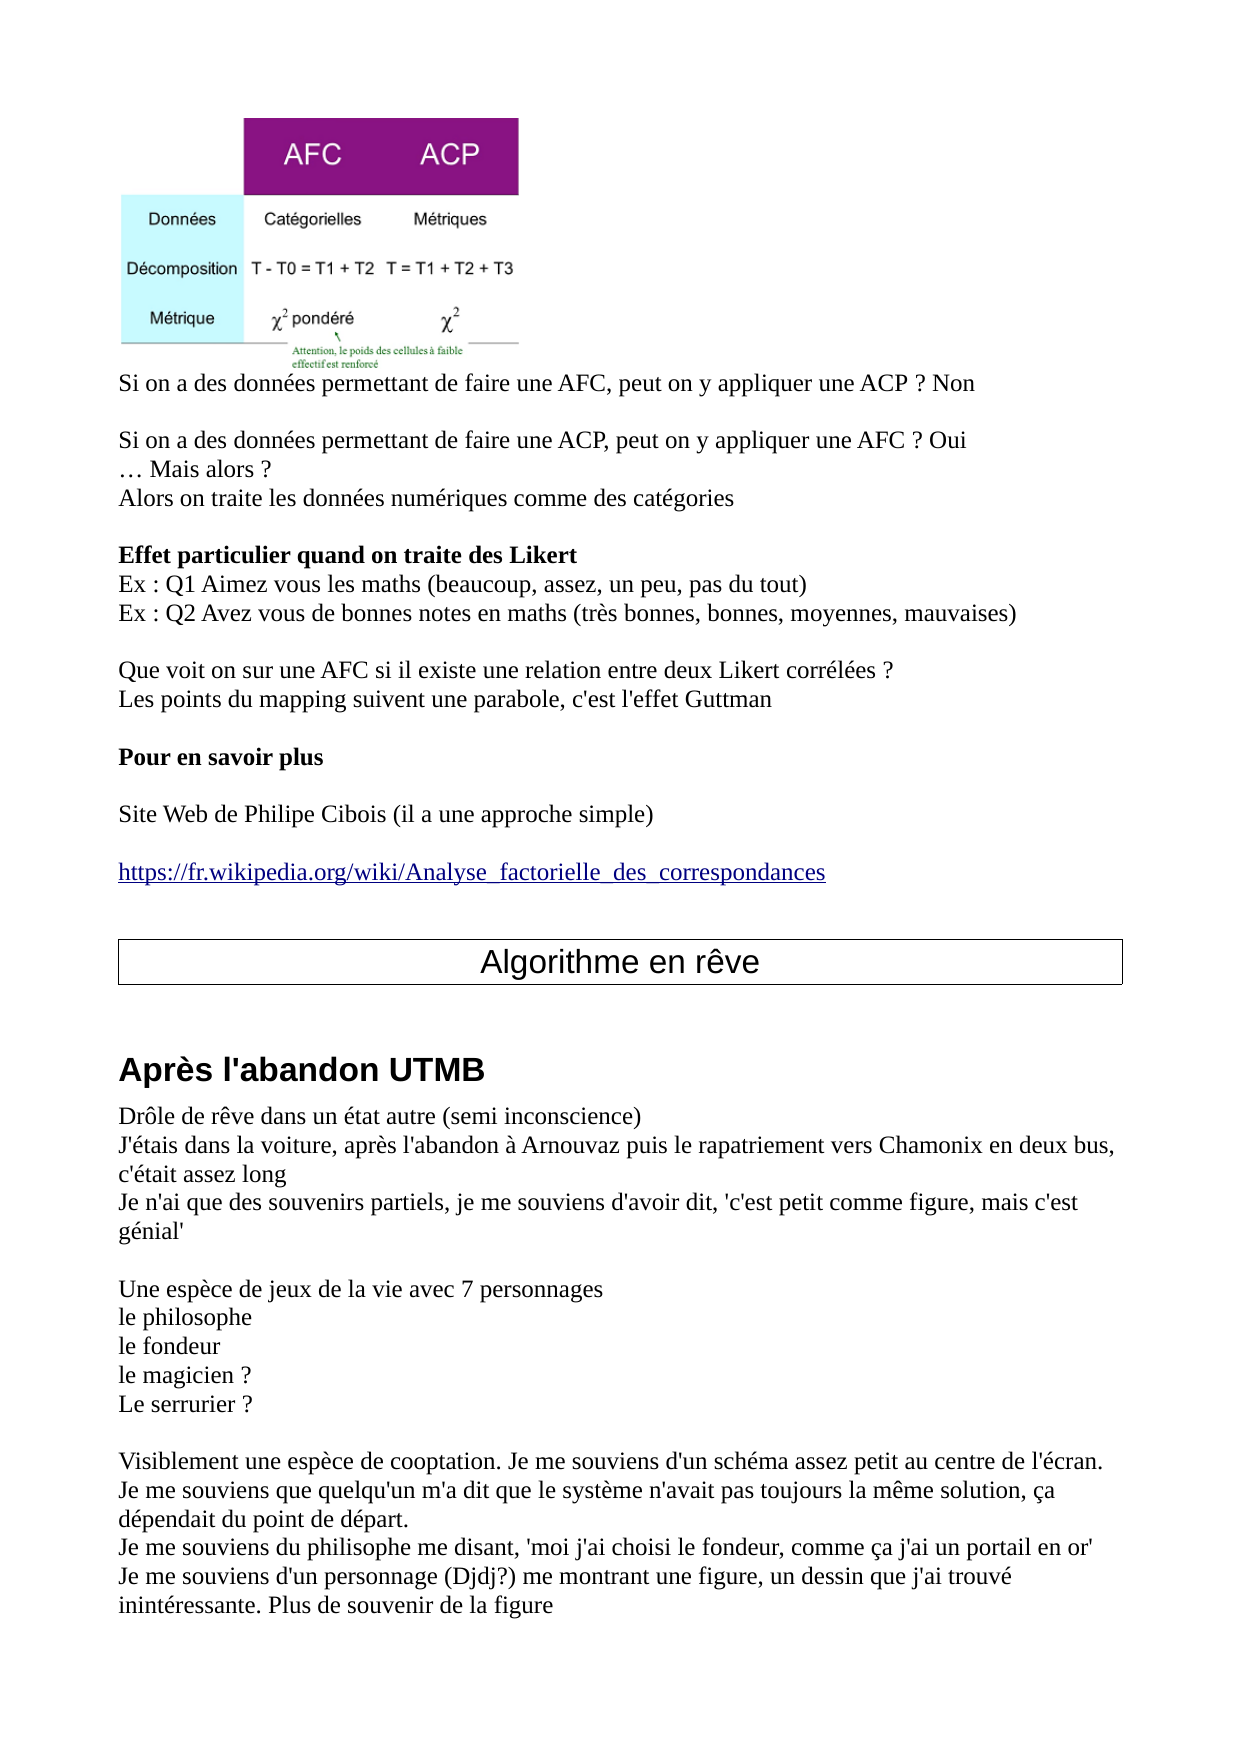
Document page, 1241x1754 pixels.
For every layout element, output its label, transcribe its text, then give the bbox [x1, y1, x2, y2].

text Si on a des données permettant de faire une ACP, peut on y appliquer une AFC ? Oui [118, 426, 1122, 454]
subtitle Algorithme en rêve [119, 940, 1122, 984]
text Les points du mapping suivent une parabole, c'est l'effet Guttman [118, 684, 1122, 713]
text Visiblement une espèce de cooptation. Je me souviens d'un schéma assez petit au centre de l'écran. [118, 1446, 1122, 1475]
text Alors on traite les données numériques comme des catégories [118, 483, 1122, 512]
text Effet particulier quand on traite des Likert [118, 541, 1122, 569]
text Pour en savoir plus [118, 742, 1122, 771]
text … Mais alors ? [118, 454, 1122, 483]
text Je me souviens du philisophe me disant, 'moi j'ai choisi le fondeur, comme ça j'ai un portail en or' [118, 1532, 1122, 1561]
text le magicien ? [118, 1360, 1122, 1389]
text Si on a des données permettant de faire une AFC, peut on y appliquer une ACP ? Non [118, 368, 1122, 397]
text Ex : Q2 Avez vous de bonnes notes en maths (très bonnes, bonnes, moyennes, mauvaises) [118, 598, 1122, 627]
text Je me souviens que quelqu'un m'a dit que le système n'avait pas toujours la même solution, ça dépendait du point de départ. [118, 1475, 1122, 1532]
text le philosophe [118, 1302, 1122, 1331]
text https://fr.wikipedia.org/wiki/Analyse_factorielle_des_correspondances [118, 857, 1122, 886]
text le fondeur [118, 1331, 1122, 1360]
text Site Web de Philipe Cibois (il a une approche simple) [118, 799, 1122, 828]
text Je n'ai que des souvenirs partiels, je me souviens d'avoir dit, 'c'est petit comme figure, mais c'est génial' [118, 1187, 1122, 1245]
subtitle Après l'abandon UTMB [118, 1050, 1122, 1089]
text Le serrurier ? [118, 1389, 1122, 1417]
text Je me souviens d'un personnage (Djdj?) me montrant une figure, un dessin que j'ai trouvé inintéressante. Plus de souvenir de la figure [118, 1561, 1122, 1619]
text Une espèce de jeux de la vie avec 7 personnages [118, 1274, 1122, 1302]
text J'étais dans la voiture, après l'abandon à Arnouvaz puis le rapatriement vers Chamonix en deux bus, c'était assez long [118, 1130, 1122, 1187]
text Ex : Q1 Aimez vous les maths (beaucoup, assez, un peu, pas du tout) [118, 569, 1122, 598]
text Que voit on sur une AFC si il existe une relation entre deux Likert corrélées ? [118, 656, 1122, 684]
text Drôle de rêve dans un état autre (semi inconscience) [118, 1101, 1122, 1130]
